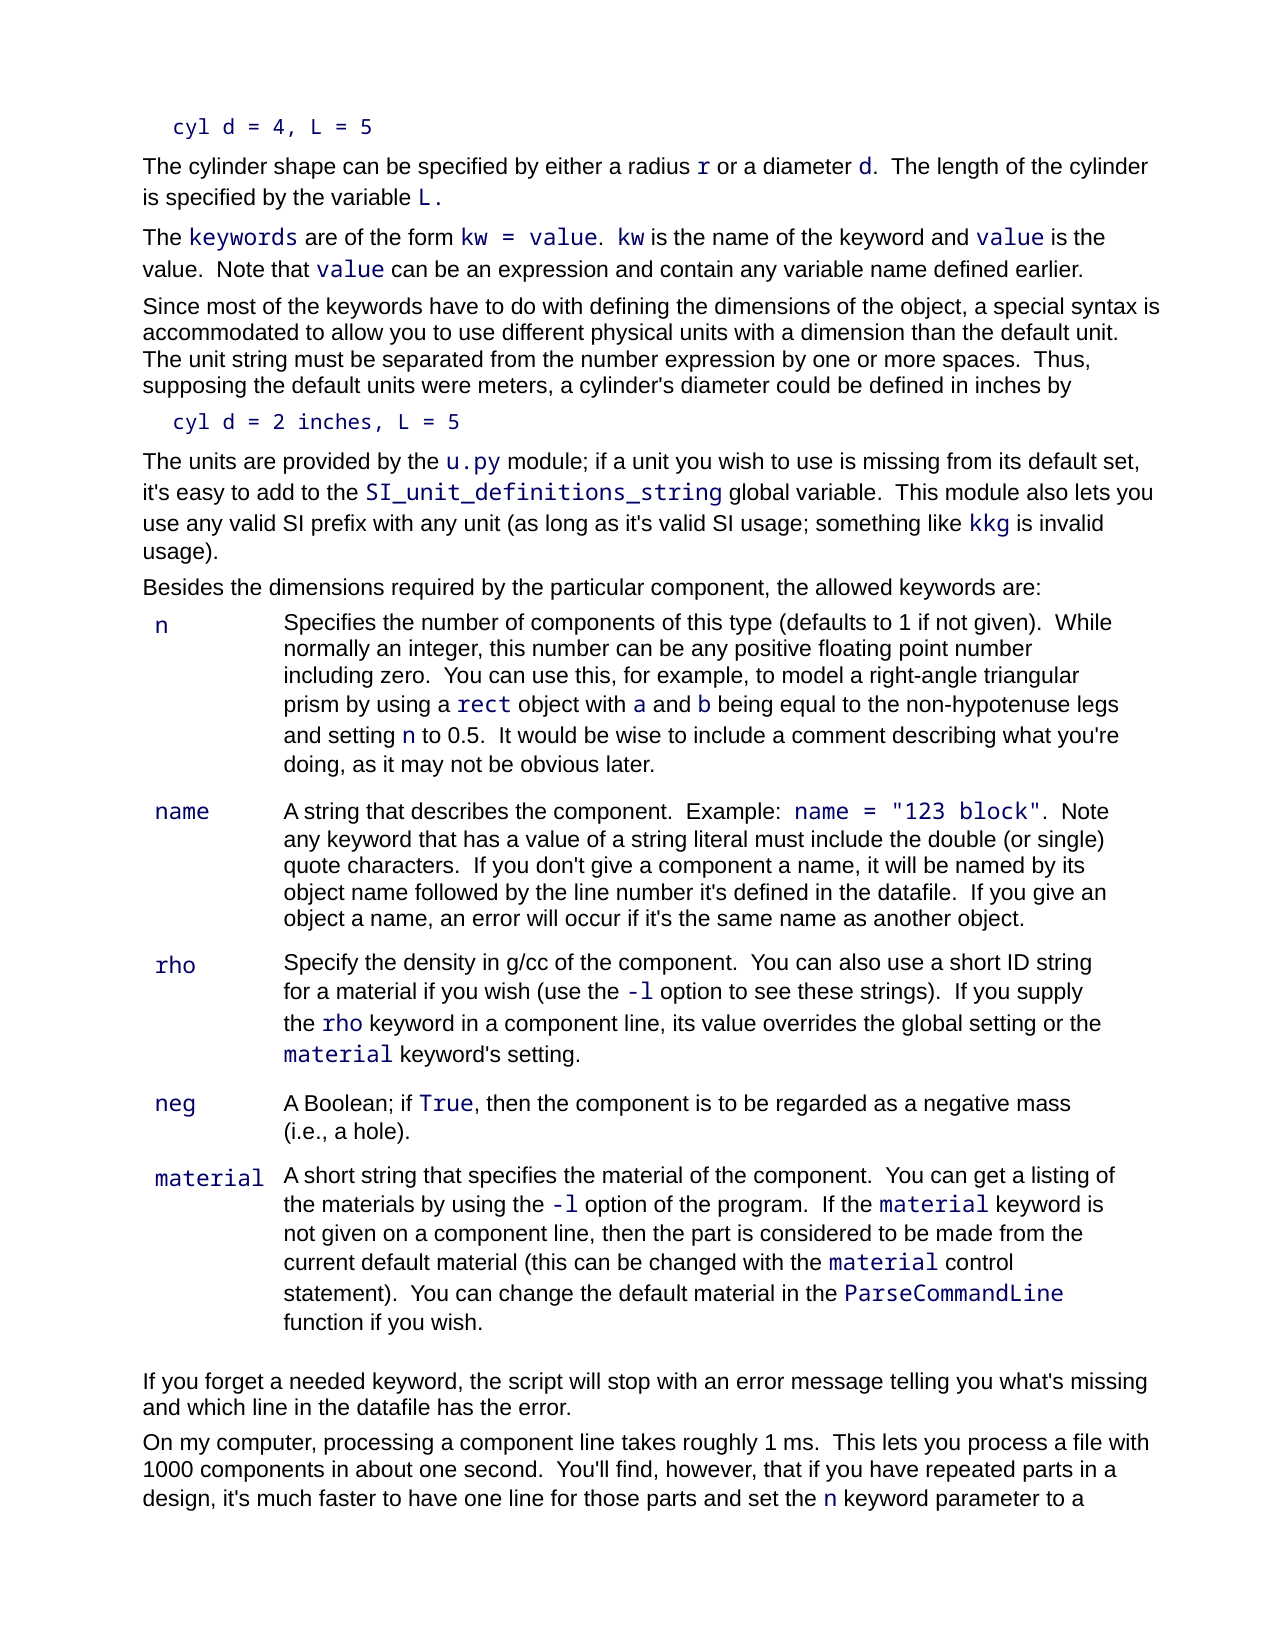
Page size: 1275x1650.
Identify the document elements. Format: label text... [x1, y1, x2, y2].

text On my computer, processing a component line takes roughly 1 ms. This lets you process a file with 1000 components in about one second. You'll find, however, that if you have repeated parts in a design, it's much faster to have one line for those parts and set the n keyword parameter to a [142, 1429, 1162, 1513]
table_cell Specify the density in g/cc of the component. You can also use a short ID string for a material if you wish (use the -l option to see these strings). If you supply the rho keyword in a component line, its value overrides the global setting or the material keyword's setting. [283, 949, 1121, 1087]
text cyl d = 2 inches, L = 5 [172, 407, 1162, 436]
text Besides the dimensions required by the particular component, the allowed keywords are: [142, 574, 1162, 600]
table_header Specifies the number of components of this type (defaults to 1 if not given). While normally an integer, this number can be any positive floating point number including zero. You can use this, for example, to model a right-angle triangular prism by using a rect object with a and b being equal to the non-hypotenuse legs and setting n to 0.5. It would be wise to include a comment describing what you're doing, as it may not be obvious later. [283, 609, 1121, 794]
text The keywords are of the form kw = value. kw is the name of the keyword and value is the value. Note that value can be an expression and contain any variable name defined earlier. [142, 221, 1162, 284]
table_cell rho [155, 949, 283, 1087]
table_header n [155, 609, 283, 794]
text The cylinder shape can be specified by either a radius r or a diameter d. The length of the cylinder is specified by the variable L. [142, 150, 1162, 212]
table_cell material [155, 1162, 283, 1353]
table_cell neg [155, 1087, 283, 1162]
text If you forget a needed keyword, the script will stop with an error message telling you what's missing and which line in the datafile has the error. [142, 1368, 1162, 1420]
table_cell A Boolean; if True, then the component is to be regarded as a negative mass (i.e., a hole). [283, 1087, 1121, 1162]
table_cell A short string that specifies the material of the component. You can get a listing of the materials by using the -l option of the program. If the material keyword is not given on a component line, then the part is considered to be made from the current default material (this can be changed with the material control statement). You can change the default material in the ParseCommandLine function if you wish. [283, 1162, 1121, 1353]
table_cell name [155, 795, 283, 949]
text The units are provided by the u.py module; if a unit you wish to use is missing from its default set, it's easy to add to the SI_unit_definitions_string global variable. This module also lets you use any valid SI prefix with any unit (as long as it's valid SI usage; something like kkg is invalid usage). [142, 444, 1162, 565]
text cyl d = 4, L = 5 [172, 112, 1162, 141]
text Since most of the keywords have to do with defining the dimensions of the object, a special syntax is accommodated to allow you to use different physical units with a dimension than the default unit. The unit string must be separated from the number expression by one or more spaces. Thus, supposing the default units were meters, a cylinder's diameter could be defined in inches by [142, 293, 1162, 398]
table_cell A string that describes the component. Example: name = "123 block". Note any keyword that has a value of a string literal must include the double (or single) quote characters. If you don't give a component a name, it will be named by its object name followed by the line number it's defined in the datafile. If you give an object a name, an error will occur if it's the same name as another object. [283, 795, 1121, 949]
